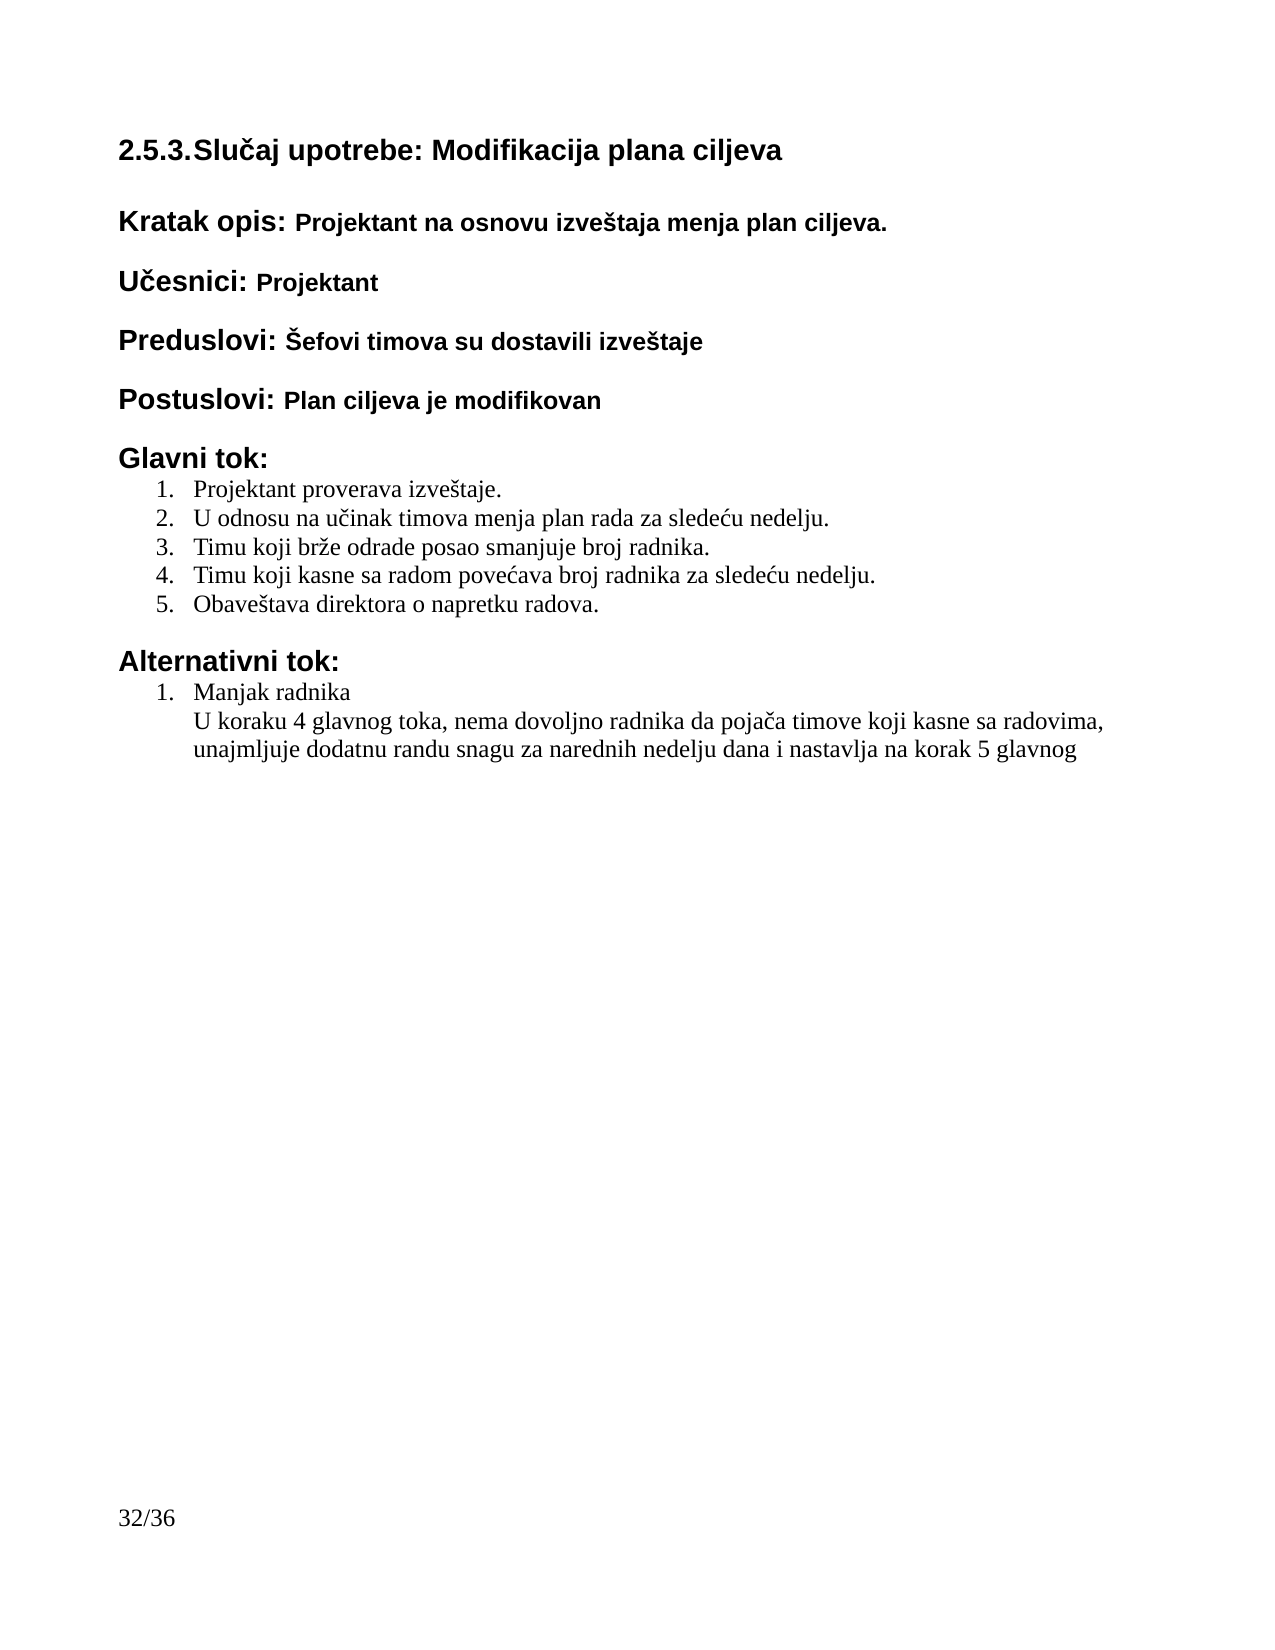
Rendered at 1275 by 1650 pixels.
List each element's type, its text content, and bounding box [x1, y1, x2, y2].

list Timu koji kasne sa radom povećava broj radnika za sledeću nedelju. [156, 561, 1157, 589]
subtitle Kratak opis: Projektant na osnovu izveštaja menja plan ciljeva. [118, 204, 1157, 238]
list Obaveštava direktora o napretku radova. [156, 589, 1157, 618]
subtitle Slučaj upotrebe: Modifikacija plana ciljeva [118, 133, 1157, 166]
subtitle Preduslovi: Šefovi timova su dostavili izveštaje [118, 323, 1157, 356]
subtitle Učesnici: Projektant [118, 263, 1157, 297]
list Timu koji brže odrade posao smanjuje broj radnika. [156, 532, 1157, 561]
subtitle Alternativni tok: [118, 643, 1157, 677]
subtitle Glavni tok: [118, 441, 1157, 474]
list Manjak radnika U koraku 4 glavnog toka, nema dovoljno radnika da pojača timove koji kasne sa radovima, unajmljuje dodatnu randu snagu za narednih nedelju dana i nastavlja na korak 5 glavnog [156, 677, 1157, 763]
subtitle Postuslovi: Plan ciljeva je modifikovan [118, 382, 1157, 415]
list Projektant proverava izveštaje. [156, 474, 1157, 503]
list U odnosu na učinak timova menja plan rada za sledeću nedelju. [156, 503, 1157, 532]
